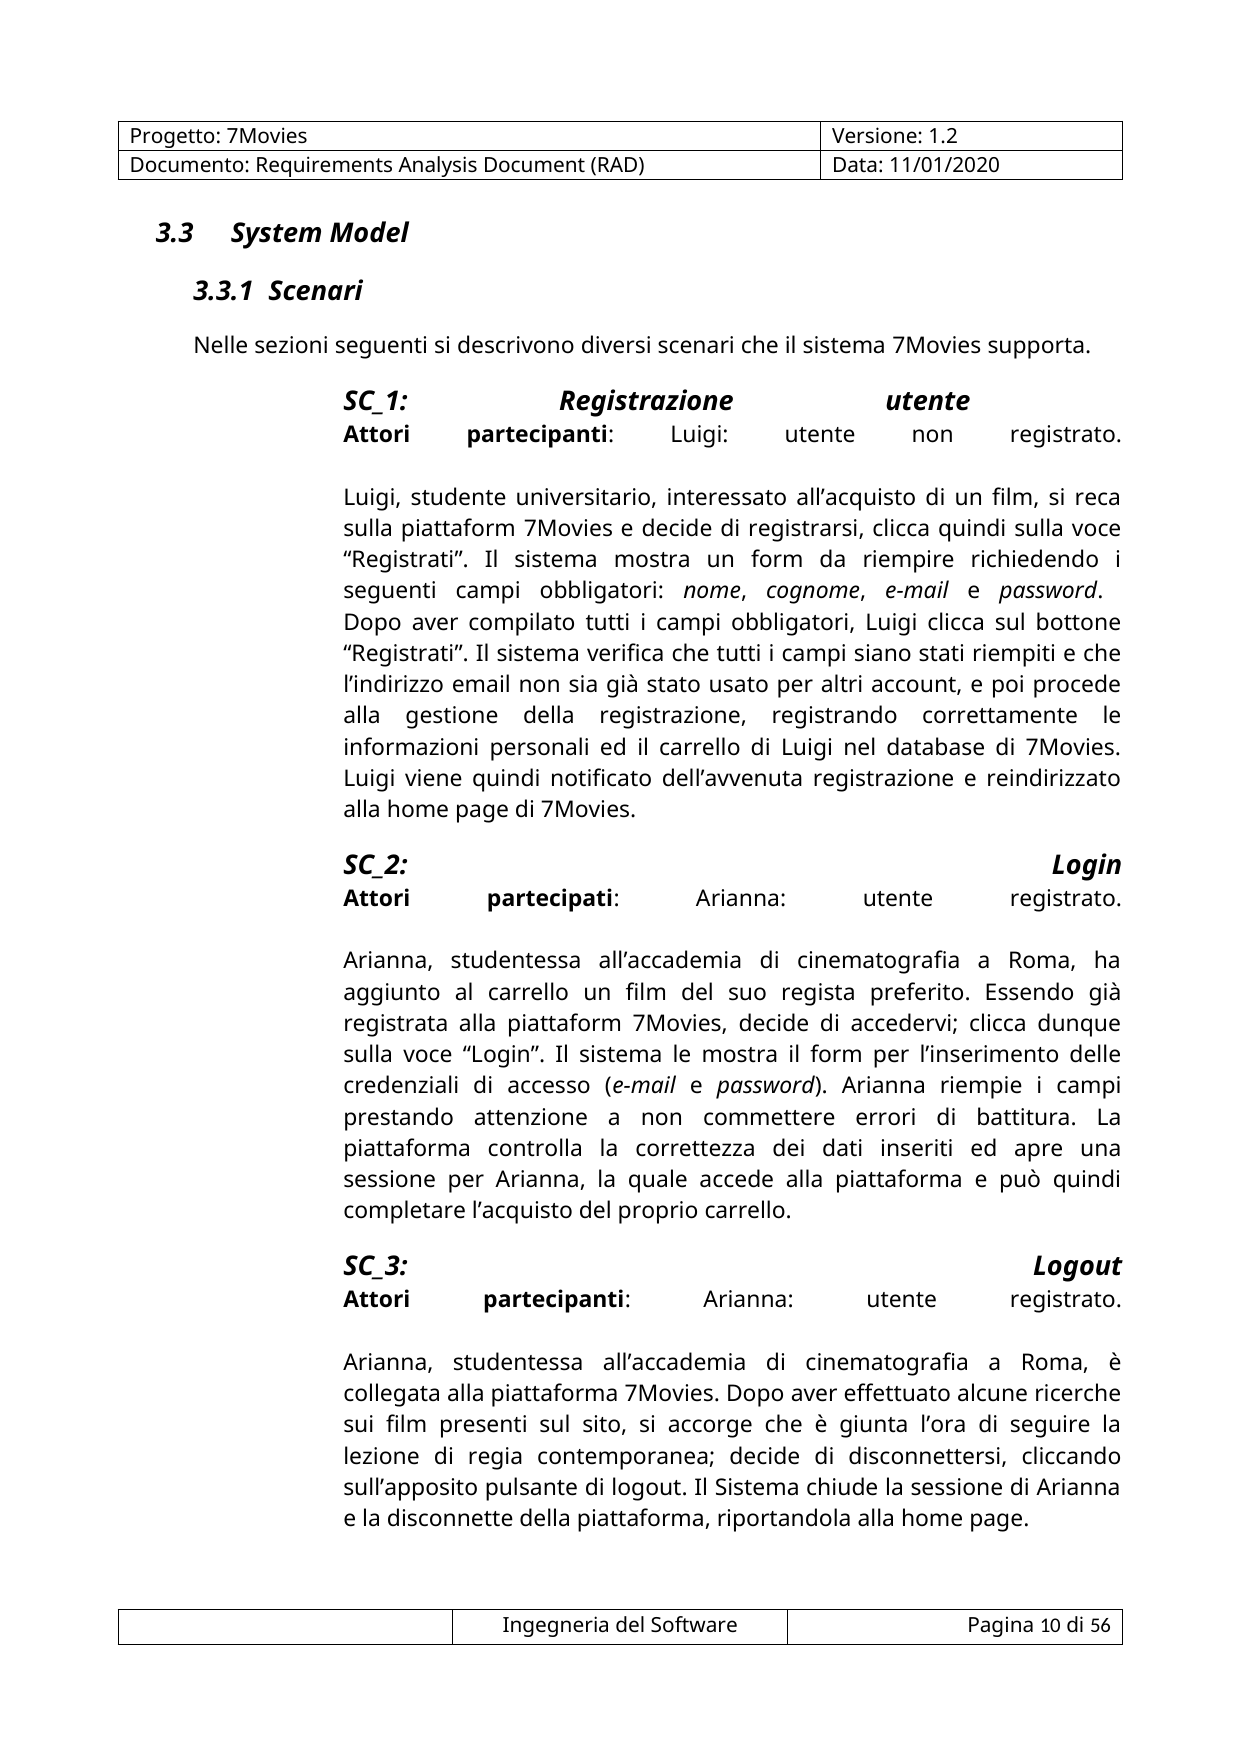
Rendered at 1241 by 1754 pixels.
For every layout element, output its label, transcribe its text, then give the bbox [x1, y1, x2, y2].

list Scenari [193, 271, 1122, 308]
list System Model [156, 214, 1122, 251]
text SC_1: Registrazione utente Attori partecipanti: Luigi: utente non registrato. Luigi, studente universitario, interessato all’acquisto di un film, si reca sulla piattaform 7Movies e decide di registrarsi, clicca quindi sulla voce “Registrati”. Il sistema mostra un form da riempire richiedendo i seguenti campi obbligatori: nome, cognome, e-mail e password. Dopo aver compilato tutti i campi obbligatori, Luigi clicca sul bottone “Registrati”. Il sistema verifica che tutti i campi siano stati riempiti e che l’indirizzo email non sia già stato usato per altri account, e poi procede alla gestione della registrazione, registrando correttamente le informazioni personali ed il carrello di Luigi nel database di 7Movies. Luigi viene quindi notificato dell’avvenuta registrazione e reindirizzato alla home page di 7Movies. [343, 381, 1122, 824]
text Nelle sezioni seguenti si descrivono diversi scenari che il sistema 7Movies supporta. [162, 329, 1122, 360]
text SC_3: Logout Attori partecipanti: Arianna: utente registrato. Arianna, studentessa all’accademia di cinematografia a Roma, è collegata alla piattaforma 7Movies. Dopo aver effettuato alcune ricerche sui film presenti sul sito, si accorge che è giunta l’ora di seguire la lezione di regia contemporanea; decide di disconnettersi, cliccando sull’apposito pulsante di logout. Il Sistema chiude la sessione di Arianna e la disconnette della piattaforma, riportandola alla home page. [343, 1247, 1122, 1533]
text SC_2: Login Attori partecipati: Arianna: utente registrato. Arianna, studentessa all’accademia di cinematografia a Roma, ha aggiunto al carrello un film del suo regista preferito. Essendo già registrata alla piattaform 7Movies, decide di accedervi; clicca dunque sulla voce “Login”. Il sistema le mostra il form per l’inserimento delle credenziali di accesso (e-mail e password). Arianna riempie i campi prestando attenzione a non commettere errori di battitura. La piattaforma controlla la correttezza dei dati inseriti ed apre una sessione per Arianna, la quale accede alla piattaforma e può quindi completare l’acquisto del proprio carrello. [343, 845, 1122, 1226]
